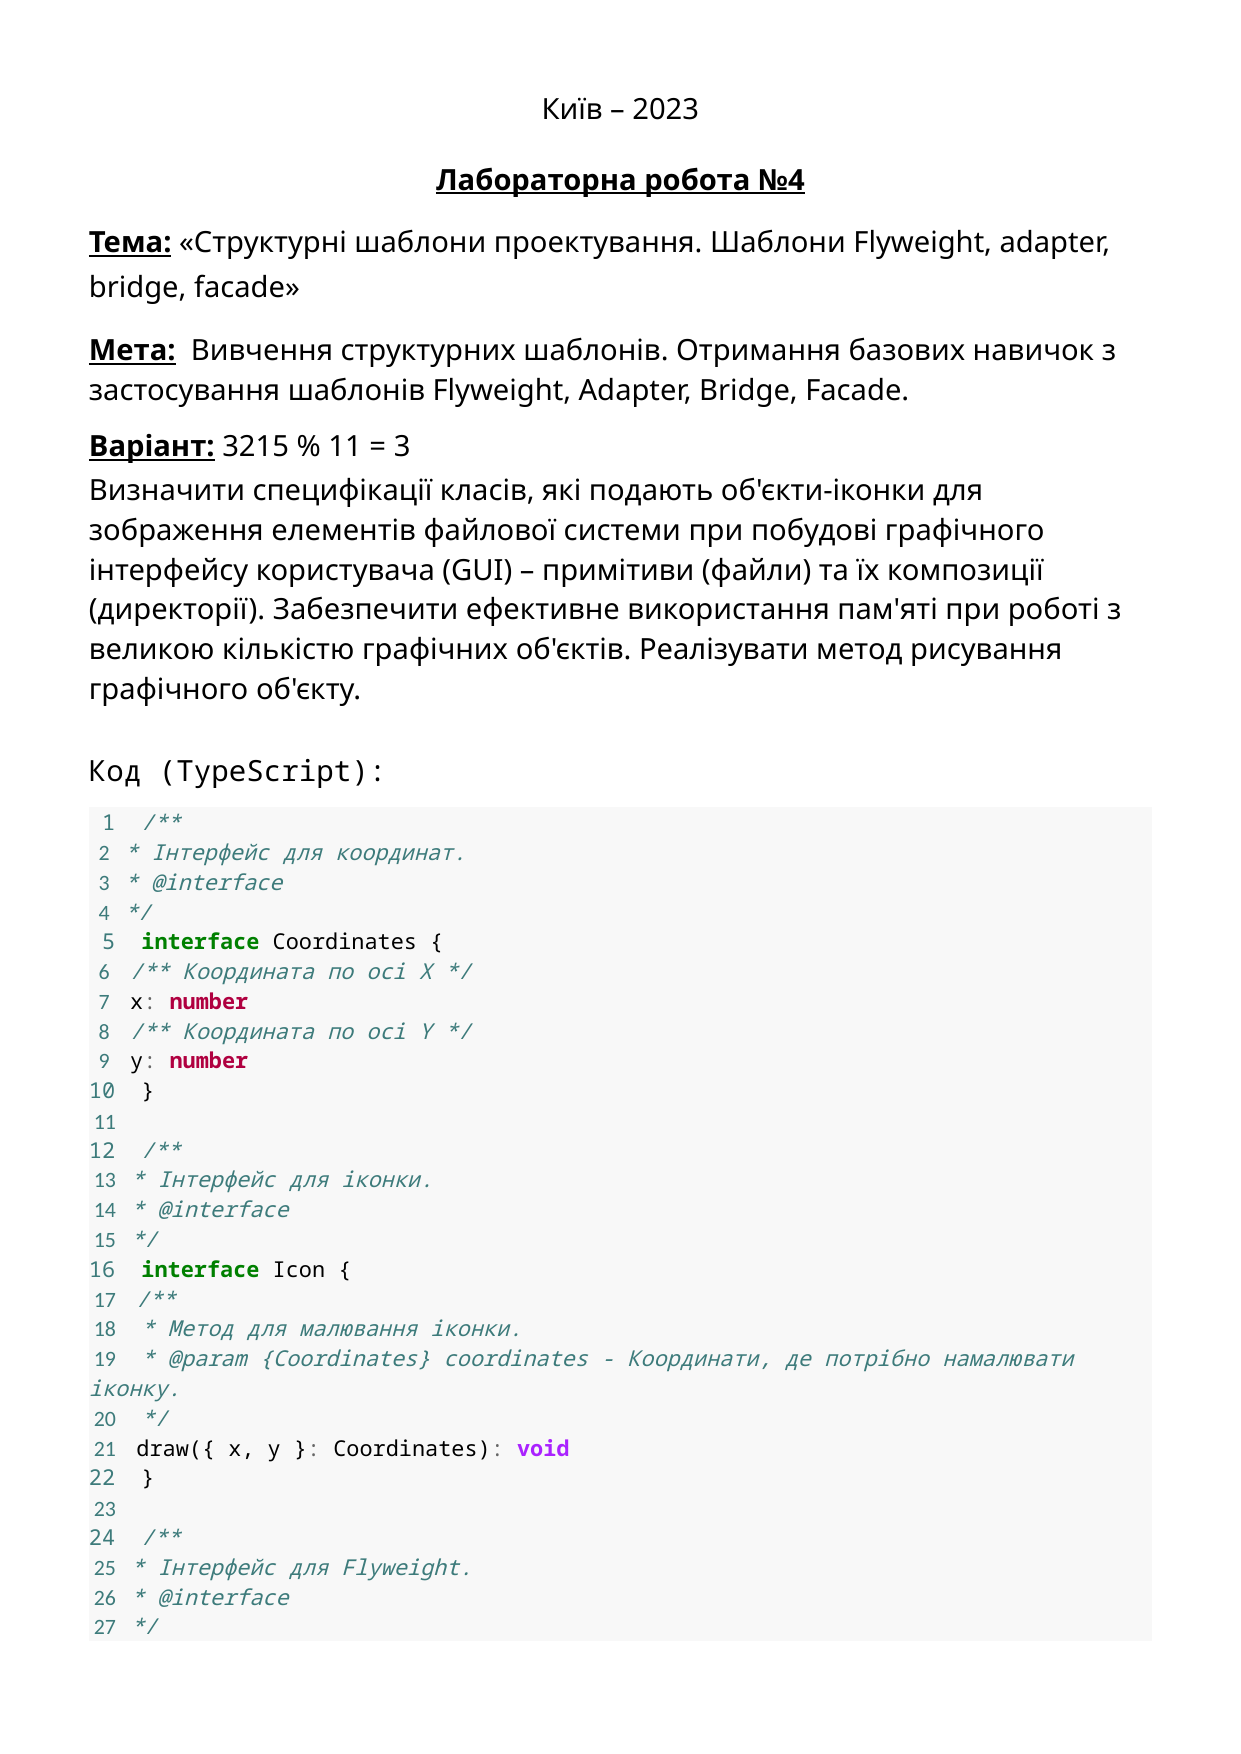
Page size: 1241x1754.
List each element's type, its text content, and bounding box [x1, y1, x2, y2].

text 19 * @param {Coordinates} coordinates - Координати, де потрібно намалювати іконку. [89, 1343, 1152, 1403]
text 27 */ [89, 1611, 1152, 1641]
text Мета: Вивчення структурних шаблонів. Отримання базових навичок з застосування шаблонів Flyweight, Adapter, Bridge, Facade. [89, 329, 1152, 408]
text 7 x: number [89, 986, 1152, 1016]
text Київ – 2023 [89, 89, 1152, 128]
text 13 * Інтерфейс для іконки. [89, 1164, 1152, 1194]
text 12 /** [89, 1135, 1152, 1164]
text 10 } [89, 1075, 1152, 1105]
text 9 y: number [89, 1045, 1152, 1075]
text 22 } [89, 1462, 1152, 1492]
text 2 * Інтерфейс для координат. [89, 837, 1152, 867]
text 16 interface Icon { [89, 1254, 1152, 1284]
text 11 [89, 1105, 1152, 1135]
text Лабораторна робота №4 [89, 159, 1152, 198]
text 4 */ [89, 896, 1152, 926]
text 23 [89, 1492, 1152, 1522]
text 25 * Інтерфейс для Flyweight. [89, 1552, 1152, 1581]
text 1 /** [89, 807, 1152, 837]
text 20 */ [89, 1403, 1152, 1433]
text 5 interface Coordinates { [89, 926, 1152, 956]
text 6 /** Координата по осі X */ [89, 956, 1152, 986]
text Код (TypeScript): [89, 751, 1152, 790]
text 24 /** [89, 1522, 1152, 1552]
text 8 /** Координата по осі Y */ [89, 1016, 1152, 1045]
text 3 * @interface [89, 867, 1152, 896]
text Варіант: 3215 % 11 = 3 [89, 425, 1152, 465]
text 18 * Метод для малювання іконки. [89, 1313, 1152, 1343]
text 21 draw({ x, y }: Coordinates): void [89, 1433, 1152, 1462]
text 26 * @interface [89, 1581, 1152, 1611]
text 17 /** [89, 1284, 1152, 1313]
text 15 */ [89, 1224, 1152, 1254]
text Визначити специфікації класів, які подають об'єкти-іконки для зображення елементів файлової системи при побудові графічного інтерфейсу користувача (GUІ) – примітиви (файли) та їх композиції (директорії). Забезпечити ефективне використання пам'яті при роботі з великою кількістю графічних об'єктів. Реалізувати метод рисування графічного об'єкту. [89, 469, 1152, 708]
text 14 * @interface [89, 1194, 1152, 1224]
text Тема: «Структурні шаблони проектування. Шаблони Flyweight, adapter, bridge, facade» [89, 221, 1152, 306]
